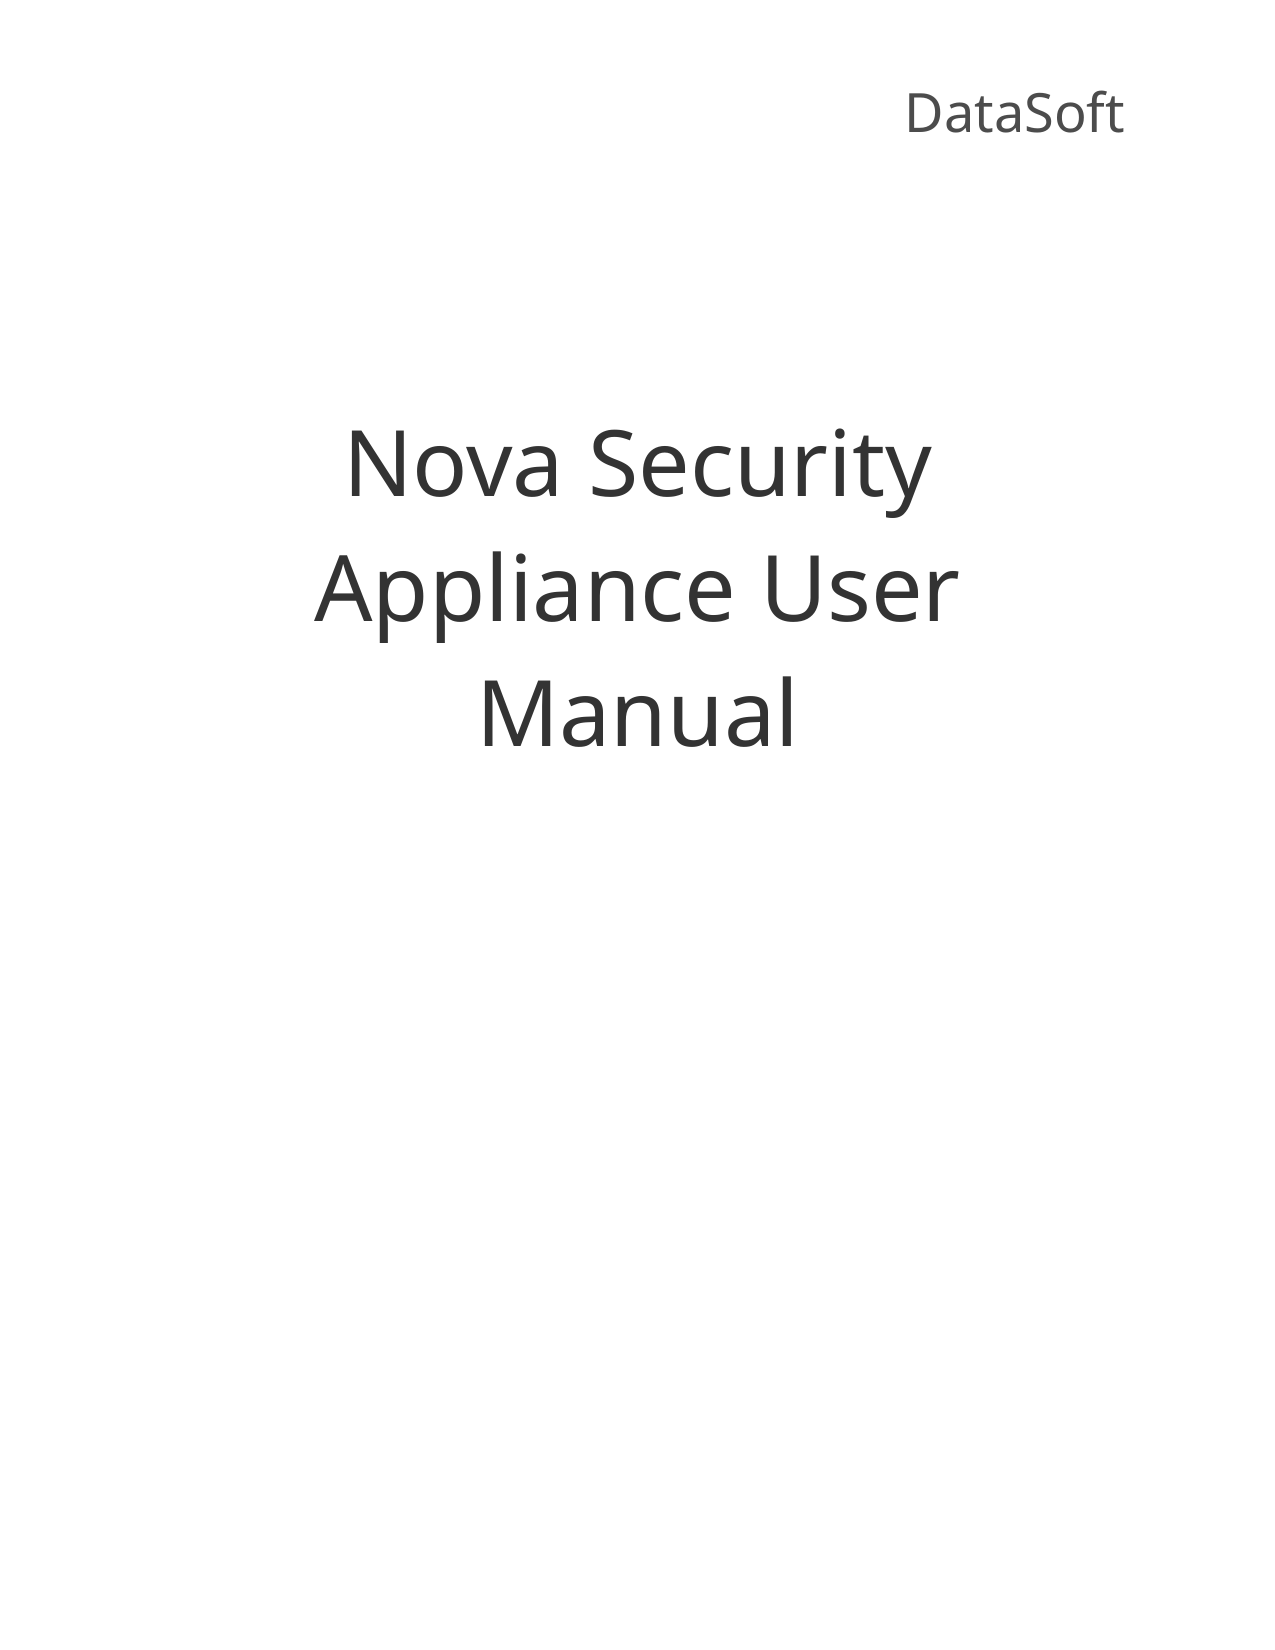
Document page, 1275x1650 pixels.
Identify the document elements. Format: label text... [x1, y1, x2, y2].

text Nova Security Appliance User Manual [150, 398, 1125, 773]
text DataSoft [150, 75, 1125, 149]
